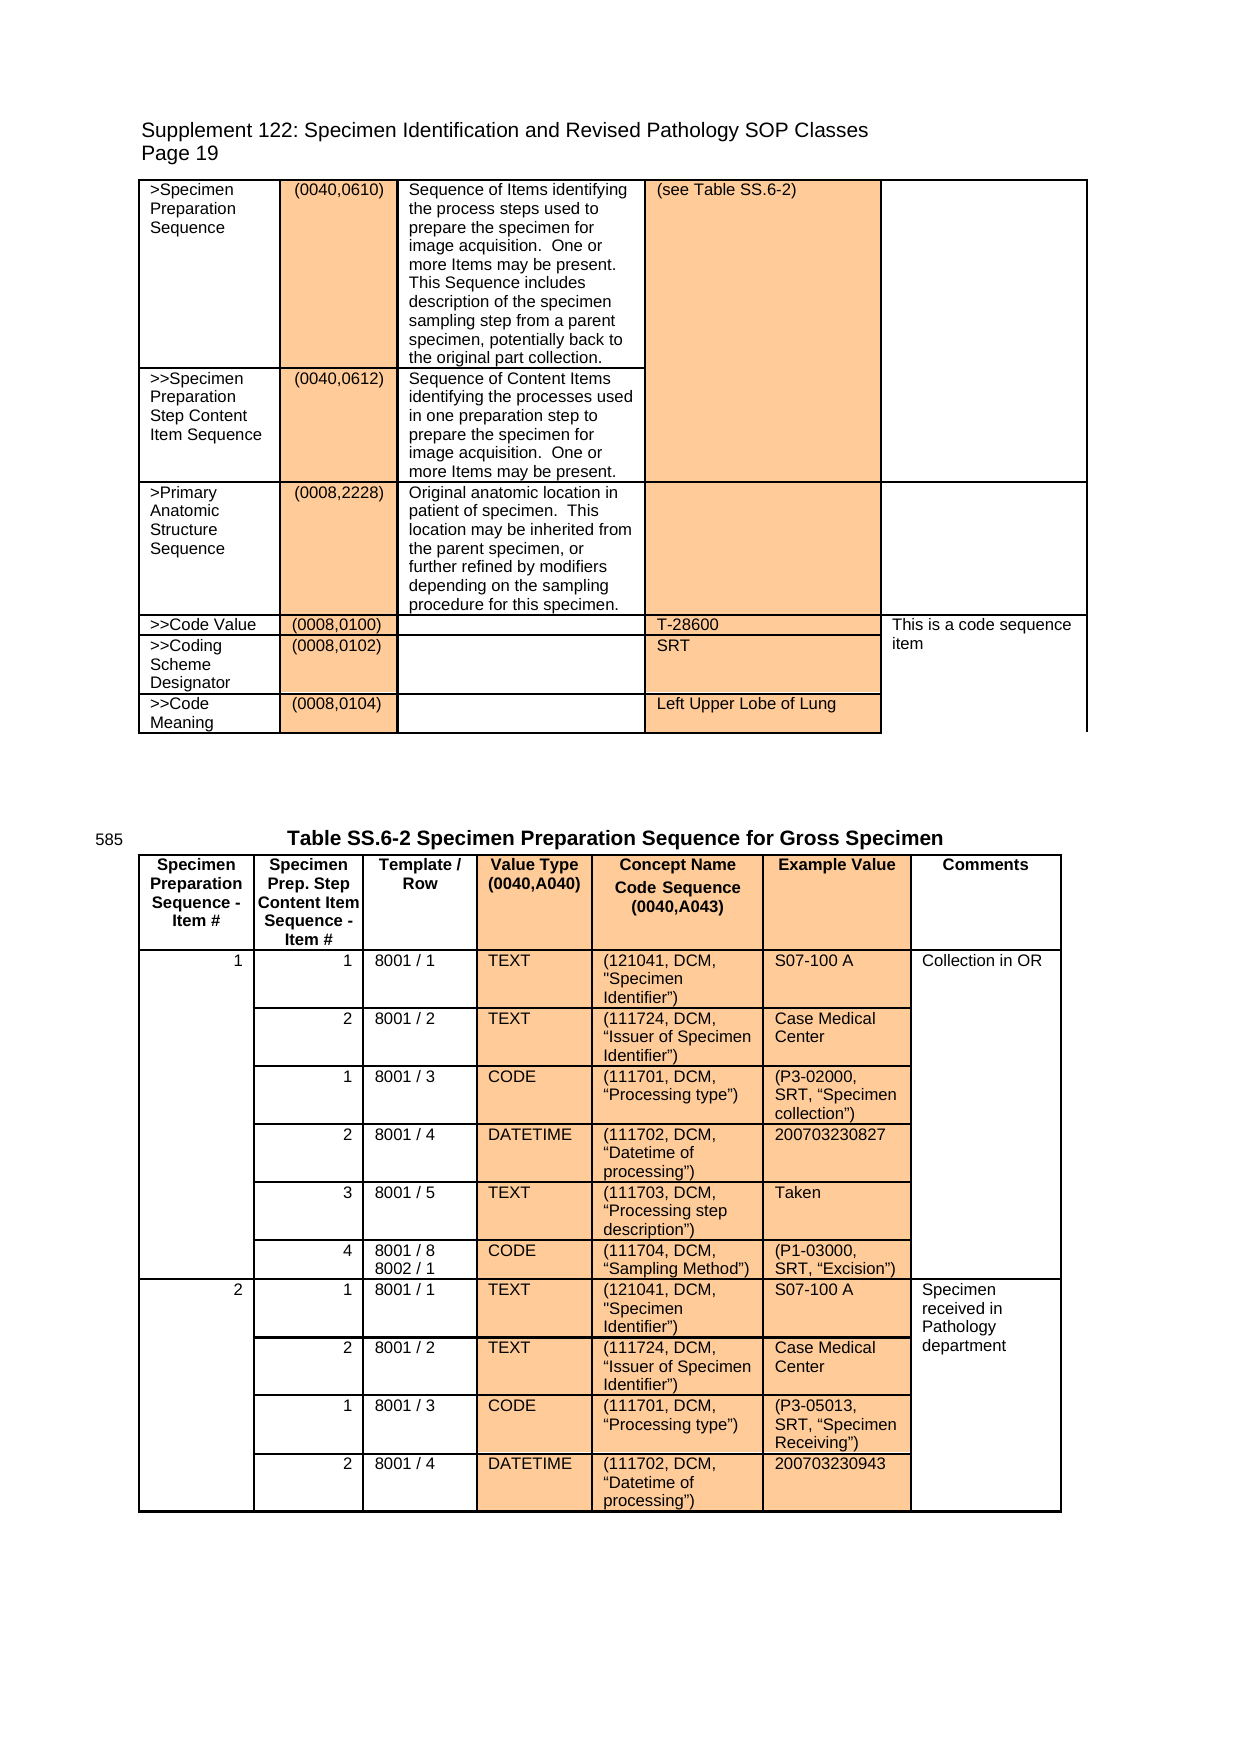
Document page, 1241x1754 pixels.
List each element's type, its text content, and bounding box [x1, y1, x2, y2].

table_cell 1 [255, 1067, 362, 1123]
table_cell (111701, DCM, “Processing type”) [593, 1067, 762, 1123]
table_cell 1 [140, 951, 253, 1278]
table_cell (111702, DCM, “Datetime of processing”) [593, 1125, 762, 1181]
table_cell 8001 / 4 [364, 1125, 476, 1181]
table_cell [399, 616, 644, 634]
table_cell 8001 / 3 [364, 1396, 476, 1452]
table_cell (111701, DCM, “Processing type”) [593, 1396, 762, 1452]
table_cell Original anatomic location in patient of specimen. This location may be inherited from the parent specimen, or further refined by modifiers depending on the sampling procedure for this specimen. [399, 483, 644, 614]
table_cell (see Table SS.6-2) [646, 181, 880, 481]
table_cell 8001 / 1 [364, 1280, 476, 1336]
table_cell [399, 695, 644, 732]
table_header Value Type (0040,A040) [478, 856, 591, 949]
table_cell TEXT [478, 1183, 591, 1239]
table_cell 8001 / 3 [364, 1067, 476, 1123]
table_cell S07-100 A [764, 951, 910, 1007]
table_cell 2 [255, 1455, 362, 1510]
table_cell 2 [255, 1339, 362, 1394]
table_cell Sequence of Content Items identifying the processes used in one preparation step to prepare the specimen for image acquisition. One or more Items may be present. [399, 369, 644, 481]
table_cell >>Code Value [140, 616, 279, 634]
table_cell Left Upper Lobe of Lung [646, 695, 880, 732]
table_cell T-28600 [646, 616, 880, 634]
text Table SS.6-2 Specimen Preparation Sequence for Gross Specimen [141, 826, 1090, 849]
table_cell Collection in OR [912, 951, 1060, 1278]
table_cell SRT [646, 636, 880, 692]
table_cell 8001 / 4 [364, 1455, 476, 1510]
table_cell [882, 181, 1086, 481]
table_cell (P1-03000, SRT, “Excision”) [764, 1241, 910, 1278]
table_cell (111724, DCM, “Issuer of Specimen Identifier”) [593, 1009, 762, 1065]
table_cell (0008,0104) [281, 695, 396, 732]
table_cell 2 [140, 1280, 253, 1510]
table_cell 3 [255, 1183, 362, 1239]
table_cell (0008,2228) [281, 483, 396, 614]
table_cell [882, 483, 1086, 614]
table_header Specimen Preparation Sequence - Item # [140, 856, 253, 949]
table_cell TEXT [478, 1009, 591, 1065]
table_cell 200703230943 [764, 1455, 910, 1510]
table_cell [646, 483, 880, 614]
table_cell >>Specimen Preparation Step Content Item Sequence [140, 369, 279, 481]
table_cell TEXT [478, 1339, 591, 1394]
table_cell (0040,0610) [281, 181, 396, 367]
table_cell (111703, DCM, “Processing step description”) [593, 1183, 762, 1239]
table_cell (121041, DCM, "Specimen Identifier”) [593, 951, 762, 1007]
table_cell Case Medical Center [764, 1339, 910, 1394]
table_header Template / Row [364, 856, 476, 949]
table_cell Specimen received in Pathology department [912, 1280, 1060, 1510]
table_cell >Specimen Preparation Sequence [140, 181, 279, 367]
table_cell CODE [478, 1241, 591, 1278]
table_cell Case Medical Center [764, 1009, 910, 1065]
table_header Concept Name Code Sequence (0040,A043) [593, 856, 762, 949]
table_cell (111724, DCM, “Issuer of Specimen Identifier”) [593, 1339, 762, 1394]
table_cell 1 [255, 1280, 362, 1336]
table_cell 1 [255, 1396, 362, 1452]
table_cell 4 [255, 1241, 362, 1278]
table_header Comments [912, 856, 1060, 949]
table_cell 2 [255, 1009, 362, 1065]
table_cell >>Coding Scheme Designator [140, 636, 279, 692]
table_cell (P3-02000, SRT, “Specimen collection”) [764, 1067, 910, 1123]
table_cell Taken [764, 1183, 910, 1239]
table_cell 8001 / 2 [364, 1339, 476, 1394]
table_cell [399, 636, 644, 692]
table_cell CODE [478, 1067, 591, 1123]
table_cell (P3-05013, SRT, “Specimen Receiving”) [764, 1396, 910, 1452]
table_cell (121041, DCM, "Specimen Identifier”) [593, 1280, 762, 1336]
table_cell S07-100 A [764, 1280, 910, 1336]
table_cell TEXT [478, 1280, 591, 1336]
table_cell CODE [478, 1396, 591, 1452]
table_cell (0040,0612) [281, 369, 396, 481]
table_cell 8001 / 8 8002 / 1 [364, 1241, 476, 1278]
table_cell TEXT [478, 951, 591, 1007]
table_cell 2 [255, 1125, 362, 1181]
table_cell >>Code Meaning [140, 695, 279, 732]
table_cell 8001 / 5 [364, 1183, 476, 1239]
table_cell (0008,0100) [281, 616, 396, 634]
table_cell (0008,0102) [281, 636, 396, 692]
table_cell Sequence of Items identifying the process steps used to prepare the specimen for image acquisition. One or more Items may be present. This Sequence includes description of the specimen sampling step from a parent specimen, potentially back to the original part collection. [399, 181, 644, 367]
table_cell (111704, DCM, “Sampling Method”) [593, 1241, 762, 1278]
table_header Specimen Prep. Step Content Item Sequence - Item # [255, 856, 362, 949]
table_cell 1 [255, 951, 362, 1007]
table_cell 200703230827 [764, 1125, 910, 1181]
table_cell DATETIME [478, 1125, 591, 1181]
table_cell DATETIME [478, 1455, 591, 1510]
table_cell 8001 / 2 [364, 1009, 476, 1065]
table_cell >Primary Anatomic Structure Sequence [140, 483, 279, 614]
table_cell This is a code sequence item [882, 616, 1086, 732]
table_cell 8001 / 1 [364, 951, 476, 1007]
table_header Example Value [764, 856, 910, 949]
table_cell (111702, DCM, “Datetime of processing”) [593, 1455, 762, 1510]
